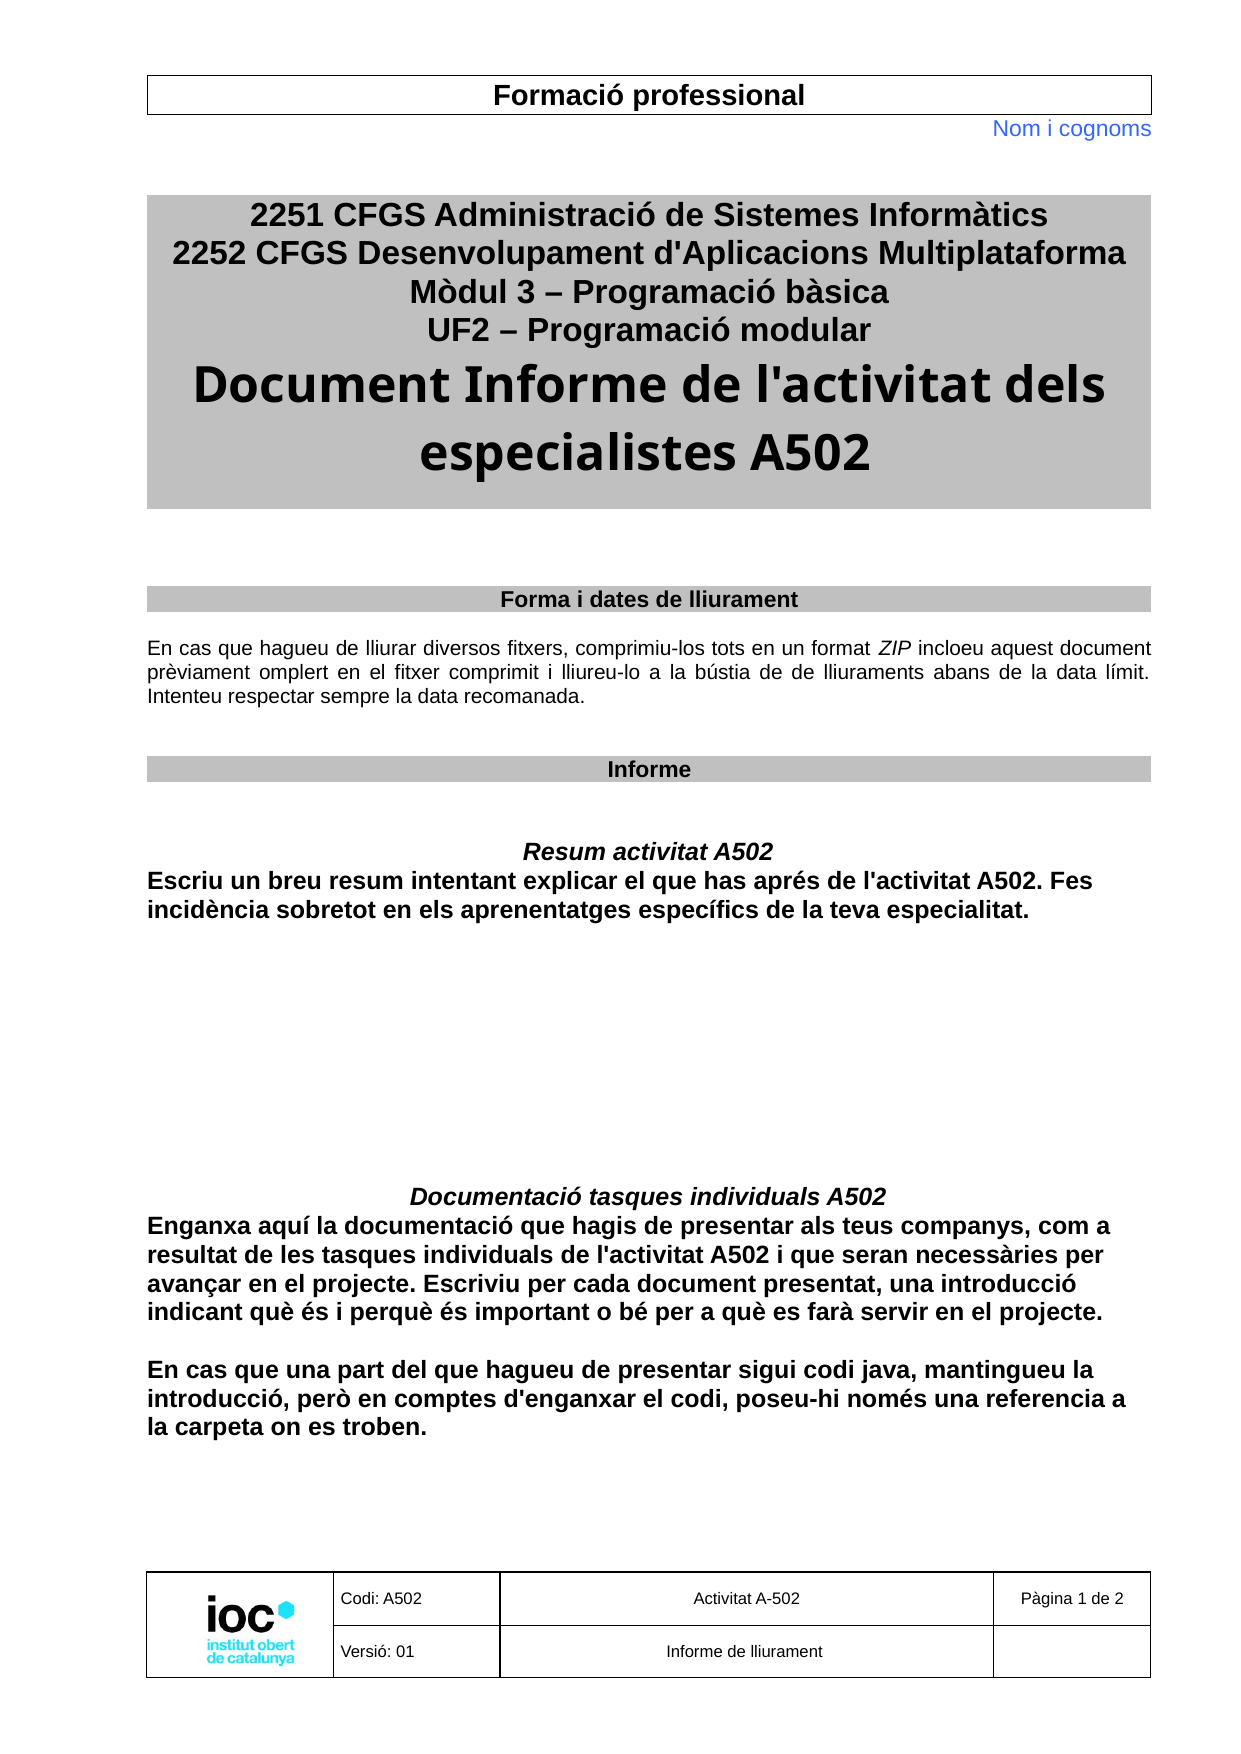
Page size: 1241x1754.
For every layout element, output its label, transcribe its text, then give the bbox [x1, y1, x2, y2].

text Document Informe de l'activitat dels especialistes A502 [147, 349, 1151, 485]
text Enganxa aquí la documentació que hagis de presentar als teus companys, com a resultat de les tasques individuals de l'activitat A502 i que seran necessàries per avançar en el projecte. Escriviu per cada document presentat, una introducció indicant què és i perquè és important o bé per a què es farà servir en el projecte. [147, 1211, 1151, 1326]
text En cas que una part del que hagueu de presentar sigui codi java, mantingueu la introducció, però en comptes d'enganxar el codi, poseu-hi només una referencia a la carpeta on es troben. [147, 1355, 1151, 1441]
text Informe [147, 756, 1151, 782]
picture [194, 1581, 308, 1677]
text En cas que hagueu de lliurar diversos fitxers, comprimiu-los tots en un format ZIP incloeu aquest document prèviament omplert en el fitxer comprimit i lliureu-lo a la bústia de de lliuraments abans de la data límit. Intenteu respectar sempre la data recomanada. [147, 636, 1151, 708]
text Documentació tasques individuals A502 [147, 1182, 1151, 1211]
text 2251 CFGS Administració de Sistemes Informàtics [147, 195, 1151, 233]
text Resum activitat A502 [147, 837, 1151, 866]
subtitle Mòdul 3 – Programació bàsica [147, 272, 1151, 310]
text 2252 CFGS Desenvolupament d'Aplicacions Multiplataforma [147, 233, 1151, 272]
text Forma i dates de lliurament [147, 586, 1151, 612]
subtitle UF2 – Programació modular [147, 310, 1151, 349]
text Escriu un breu resum intentant explicar el que has aprés de l'activitat A502. Fes incidència sobretot en els aprenentatges específics de la teva especialitat. [147, 866, 1151, 923]
